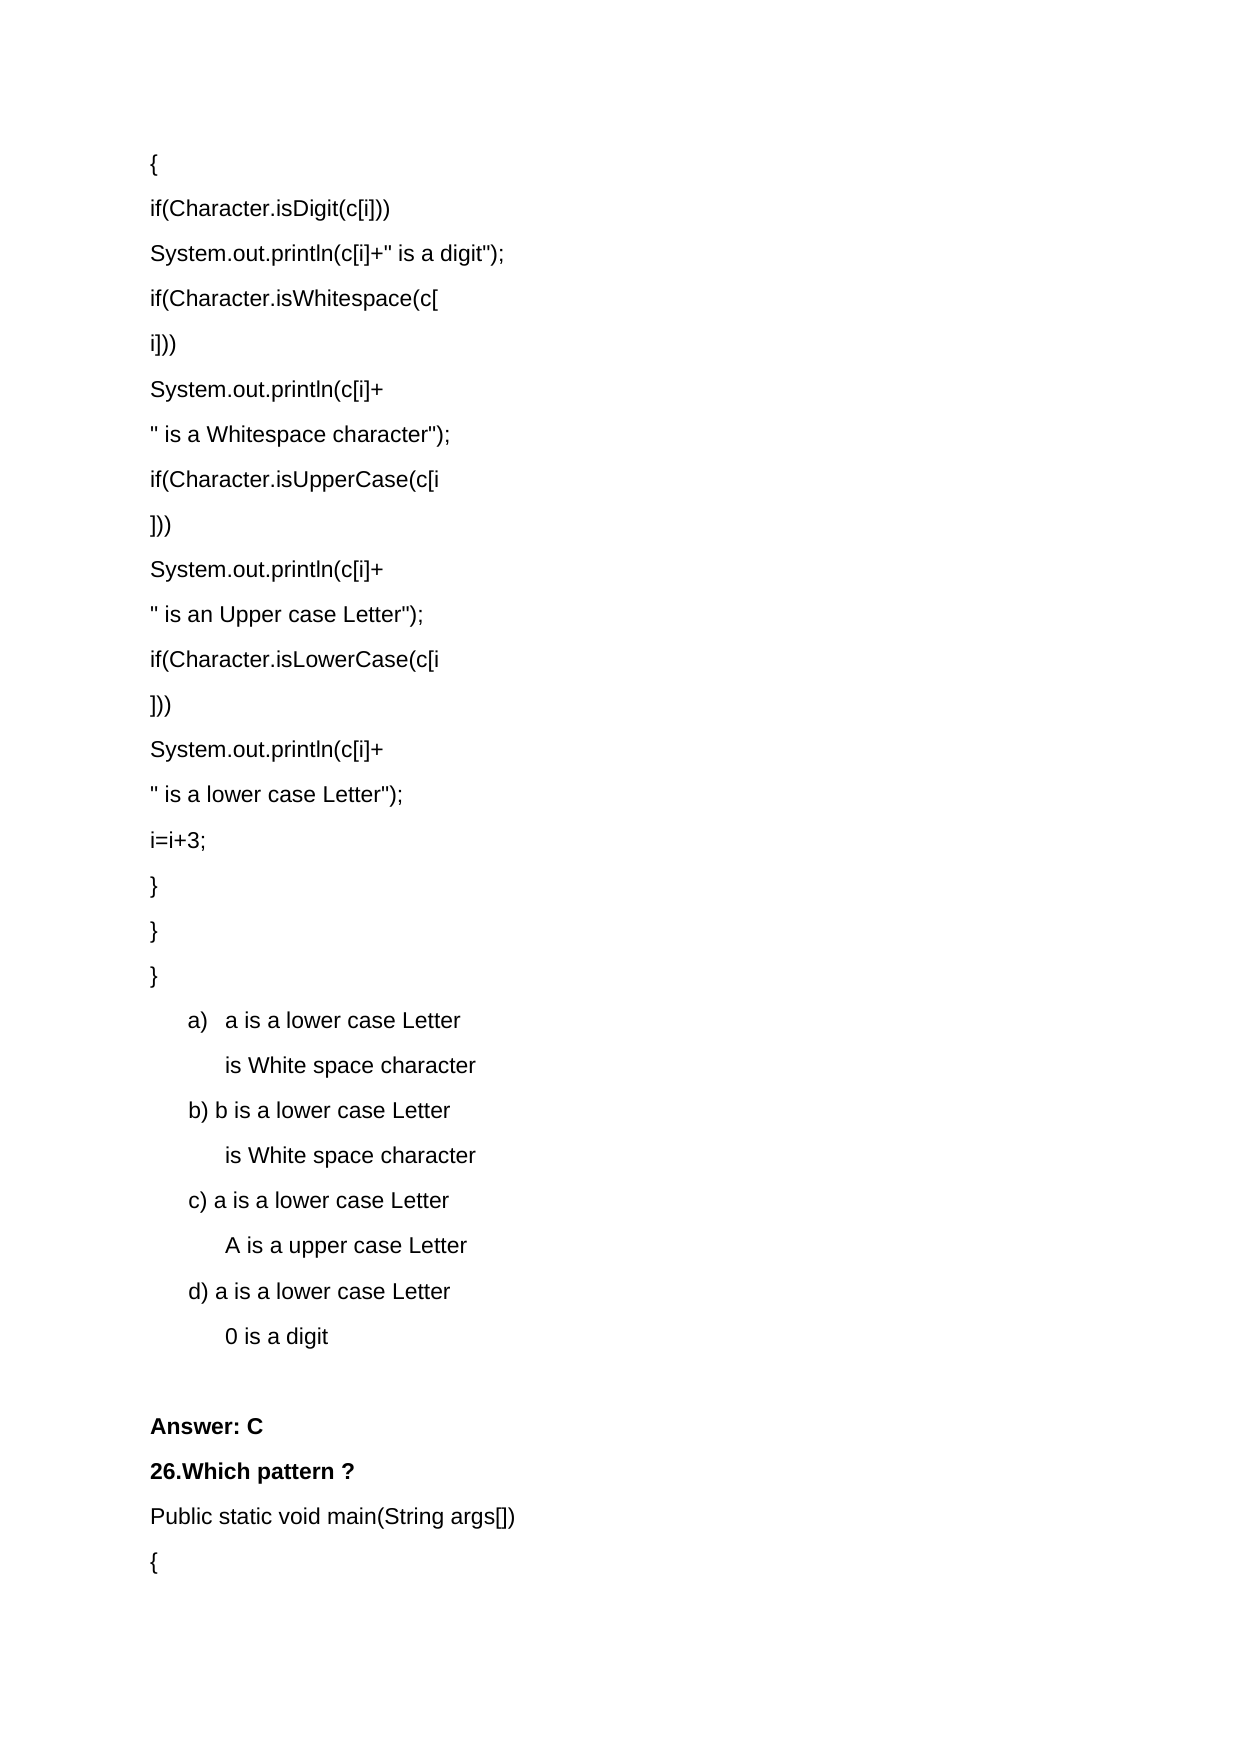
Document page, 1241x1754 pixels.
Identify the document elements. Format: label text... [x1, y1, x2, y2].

text is White space character [150, 1052, 1090, 1078]
text Public static void main(String args[]) [150, 1503, 1090, 1529]
text } [150, 962, 1090, 988]
text ])) [150, 511, 1090, 537]
text b) b is a lower case Letter [150, 1097, 1090, 1123]
text System.out.println(c[i]+ [150, 736, 1090, 763]
text { [150, 150, 1090, 176]
text if(Character.isDigit(c[i])) [150, 195, 1090, 221]
list a is a lower case Letter [187, 1007, 1090, 1033]
text } [150, 872, 1090, 898]
text c) a is a lower case Letter [150, 1187, 1090, 1214]
text } [150, 917, 1090, 943]
text A is a upper case Letter [150, 1232, 1090, 1259]
text is White space character [150, 1142, 1090, 1169]
text 0 is a digit [150, 1323, 1090, 1349]
text i=i+3; [150, 827, 1090, 853]
text d) a is a lower case Letter [150, 1278, 1090, 1304]
text " is a lower case Letter"); [150, 781, 1090, 808]
text System.out.println(c[i]+ [150, 556, 1090, 582]
text Answer: C [150, 1413, 1090, 1439]
text System.out.println(c[i]+ [150, 376, 1090, 402]
text System.out.println(c[i]+" is a digit"); [150, 240, 1090, 267]
text if(Character.isLowerCase(c[i [150, 646, 1090, 672]
text " is an Upper case Letter"); [150, 601, 1090, 627]
text i])) [150, 330, 1090, 357]
text if(Character.isUpperCase(c[i [150, 466, 1090, 492]
text ])) [150, 691, 1090, 718]
text { [150, 1548, 1090, 1574]
text if(Character.isWhitespace(c[ [150, 285, 1090, 312]
text 26.Which pattern ? [150, 1458, 1090, 1484]
text " is a Whitespace character"); [150, 421, 1090, 447]
